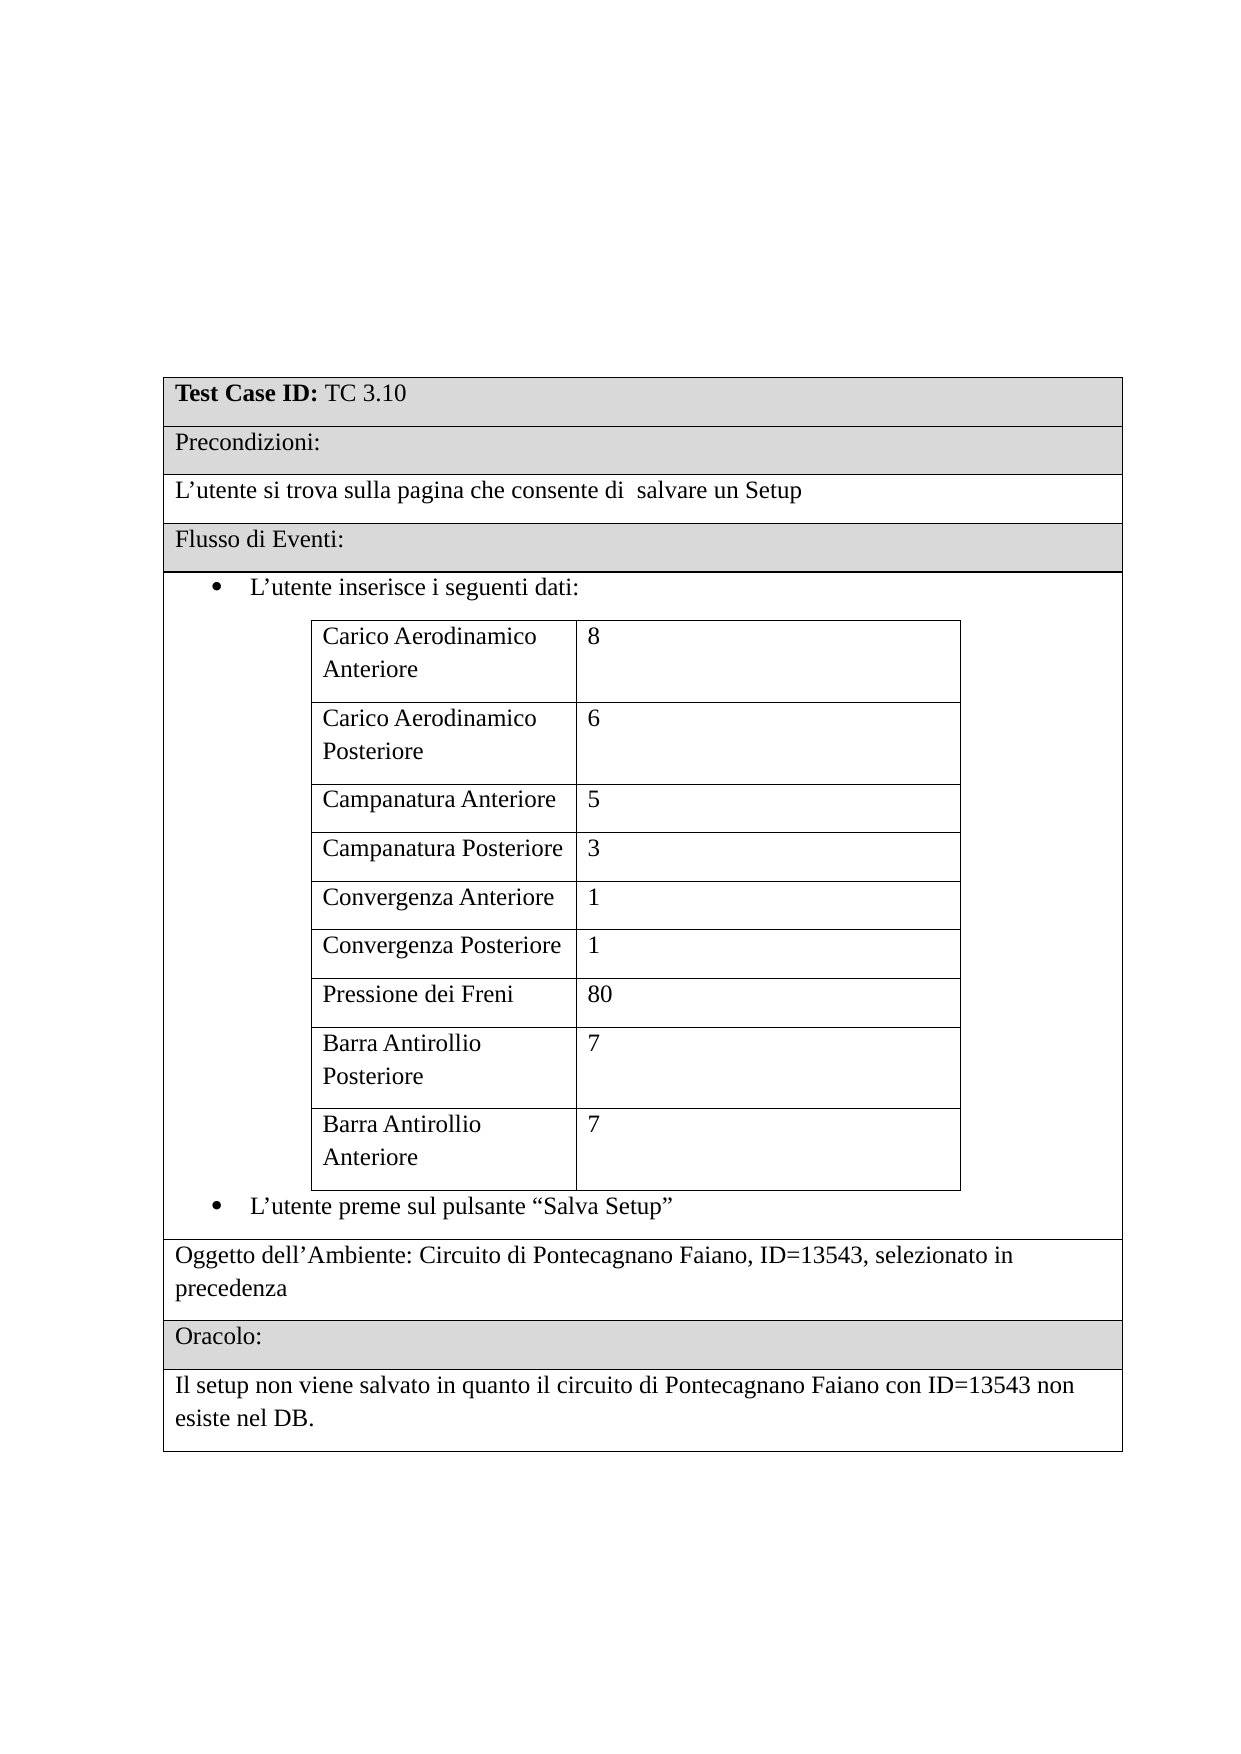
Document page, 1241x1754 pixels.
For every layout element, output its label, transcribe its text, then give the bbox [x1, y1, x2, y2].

table_header Test Case ID: TC 3.10 [164, 378, 1122, 426]
table_cell L’utente si trova sulla pagina che consente di salvare un Setup [164, 475, 1122, 523]
table_cell Campanatura Posteriore [312, 833, 576, 881]
table_cell Convergenza Anteriore [312, 882, 576, 929]
table_cell 1 [577, 882, 960, 929]
table_cell 80 [577, 979, 960, 1027]
table_cell 7 [577, 1109, 960, 1190]
table_cell L’utente inserisce i seguenti dati: L’utente preme sul pulsante “Salva Setup” [164, 573, 1122, 1239]
table_cell Barra Antirollio Posteriore [312, 1028, 576, 1108]
table_cell Campanatura Anteriore [312, 785, 576, 832]
table_header 8 [577, 621, 960, 702]
table_cell 3 [577, 833, 960, 881]
table_cell 6 [577, 703, 960, 783]
table_cell Flusso di Eventi: [164, 524, 1122, 571]
table_cell Oracolo: [164, 1321, 1122, 1369]
table_cell Carico Aerodinamico Posteriore [312, 703, 576, 783]
table_cell 5 [577, 785, 960, 832]
table_cell Barra Antirollio Anteriore [312, 1109, 576, 1190]
table_header Carico Aerodinamico Anteriore [312, 621, 576, 702]
table_cell Pressione dei Freni [312, 979, 576, 1027]
table_cell Convergenza Posteriore [312, 930, 576, 978]
table_cell Il setup non viene salvato in quanto il circuito di Pontecagnano Faiano con ID=13543 non esiste nel DB. [164, 1370, 1122, 1451]
table_cell 1 [577, 930, 960, 978]
table_cell Oggetto dell’Ambiente: Circuito di Pontecagnano Faiano, ID=13543, selezionato in precedenza [164, 1240, 1122, 1320]
table_cell Precondizioni: [164, 427, 1122, 474]
table_cell 7 [577, 1028, 960, 1108]
